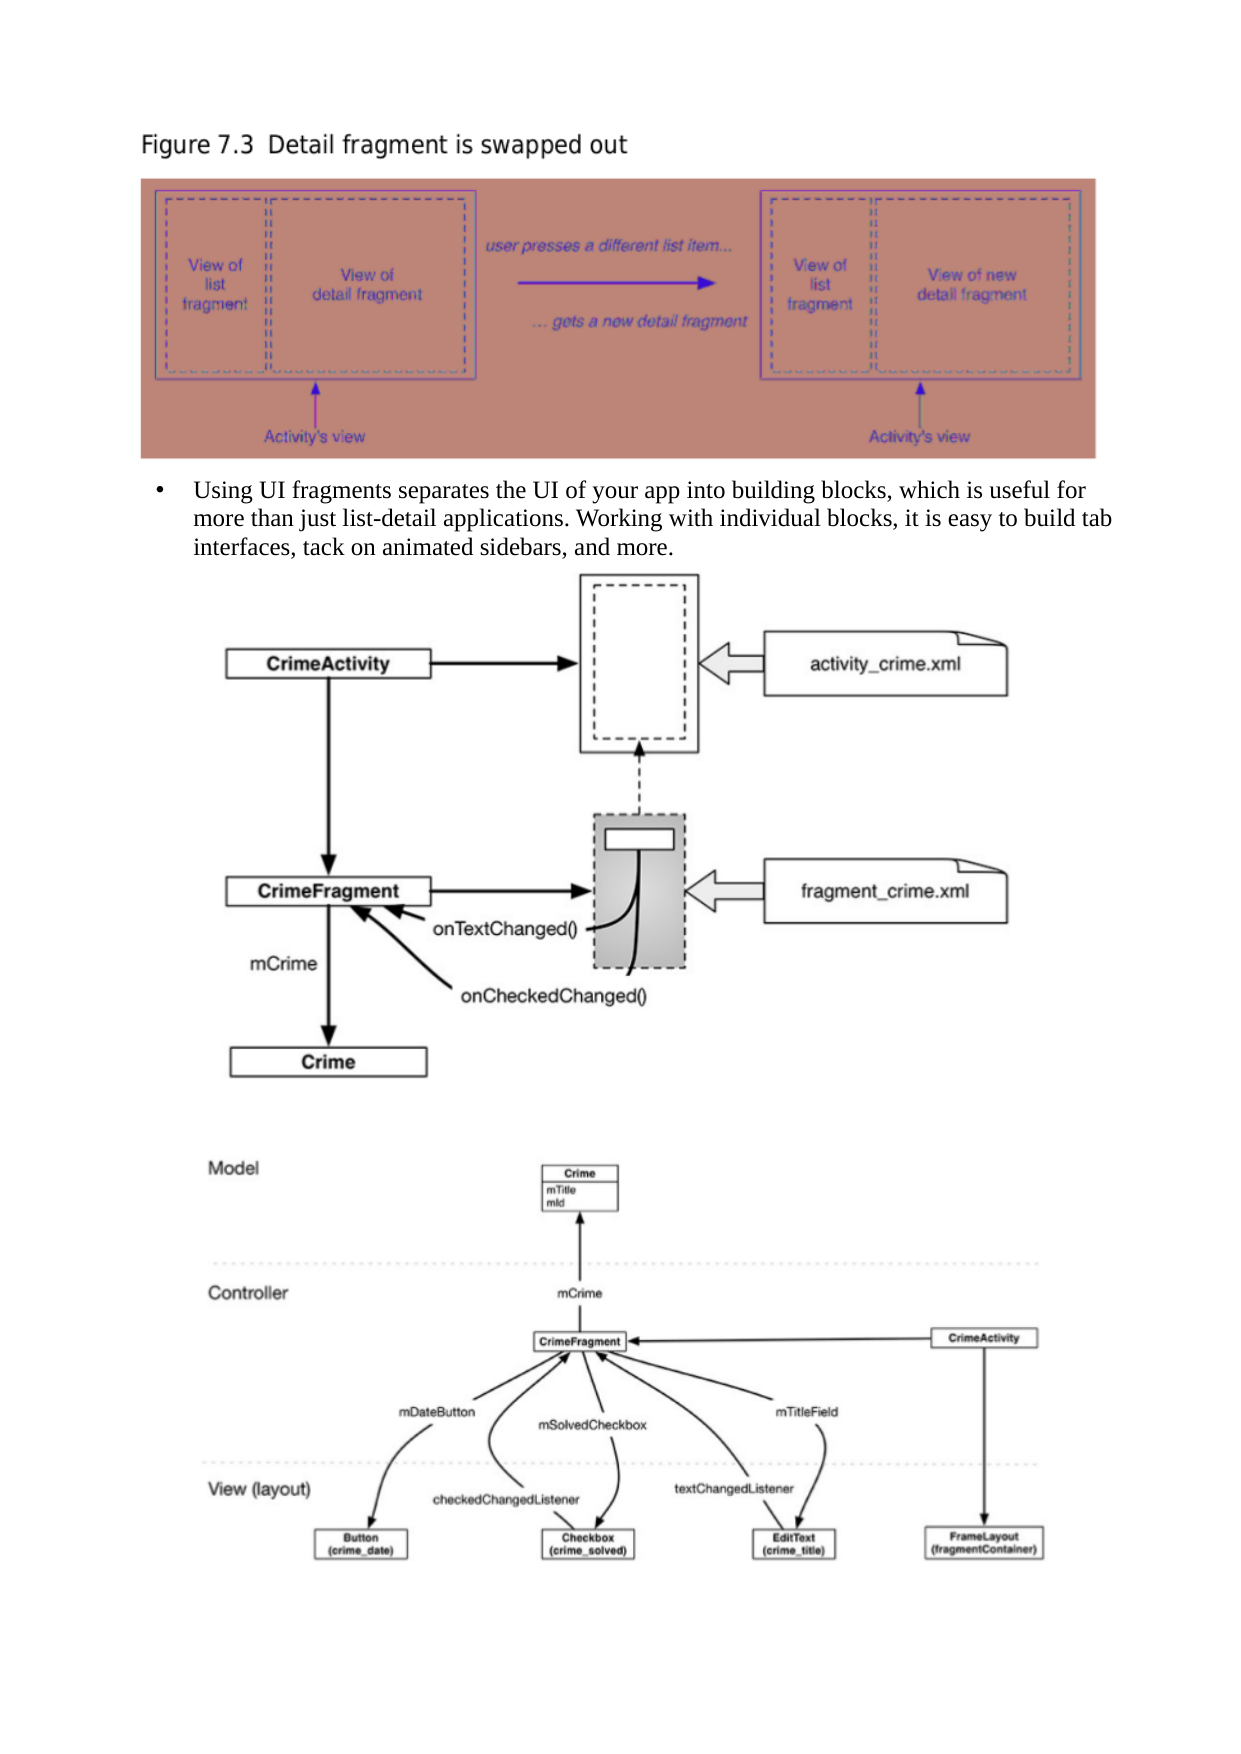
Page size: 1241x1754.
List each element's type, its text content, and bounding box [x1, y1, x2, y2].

picture [223, 561, 1018, 1097]
picture [136, 118, 1104, 475]
picture [200, 1143, 1059, 1572]
list Using UI fragments separates the UI of your app into building blocks, which is useful for more than just list-detail applications. Working with individual blocks, it is easy to build tab interfaces, tack on animated sidebars, and more. [156, 118, 1122, 561]
